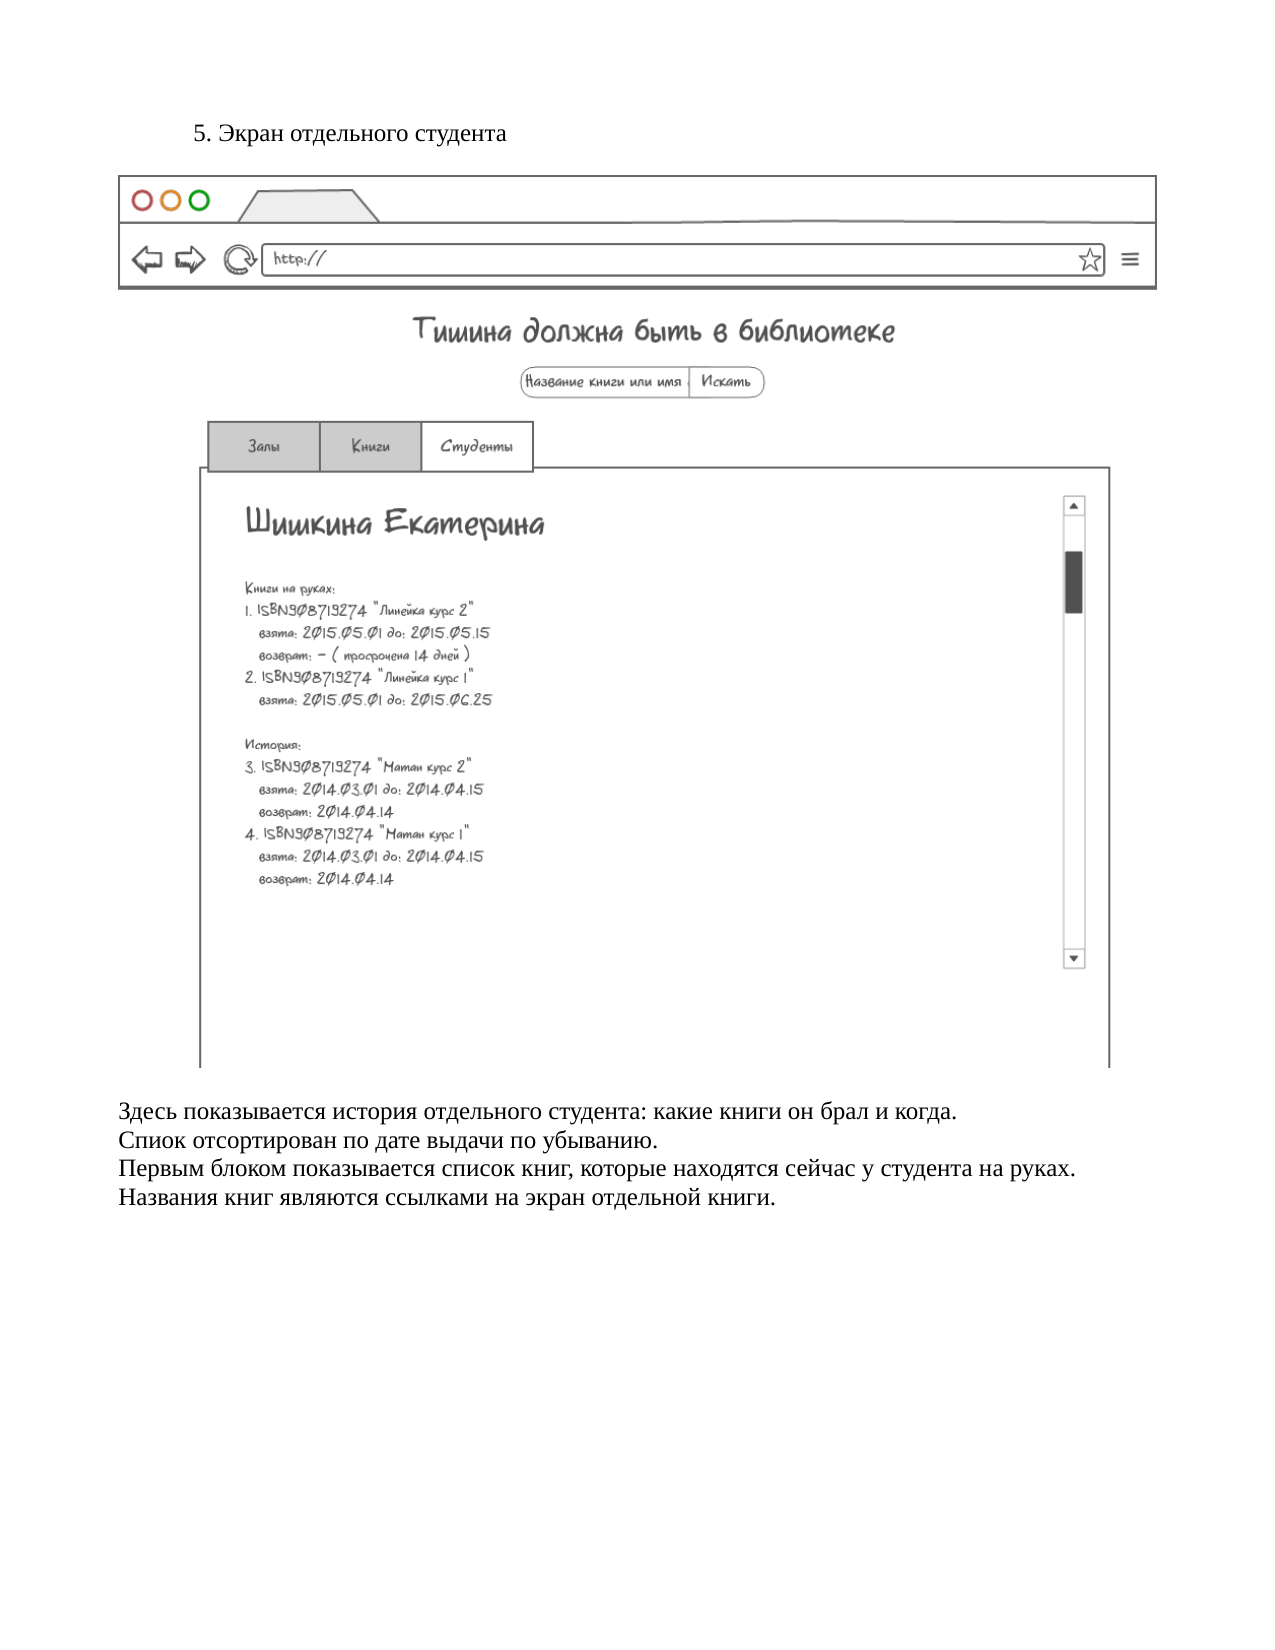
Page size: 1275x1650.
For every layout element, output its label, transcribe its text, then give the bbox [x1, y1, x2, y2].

picture [118, 175, 1157, 1068]
text Первым блоком показывается список книг, которые находятся сейчас у студента на руках. [118, 1153, 1157, 1182]
text Здесь показывается история отдельного студента: какие книги он брал и когда. [118, 1096, 1157, 1125]
text Спиок отсортирован по дате выдачи по убыванию. [118, 1125, 1157, 1153]
list 5. Экран отдельного студента [156, 118, 1157, 147]
text Названия книг являются ссылками на экран отдельной книги. [118, 1182, 1157, 1211]
